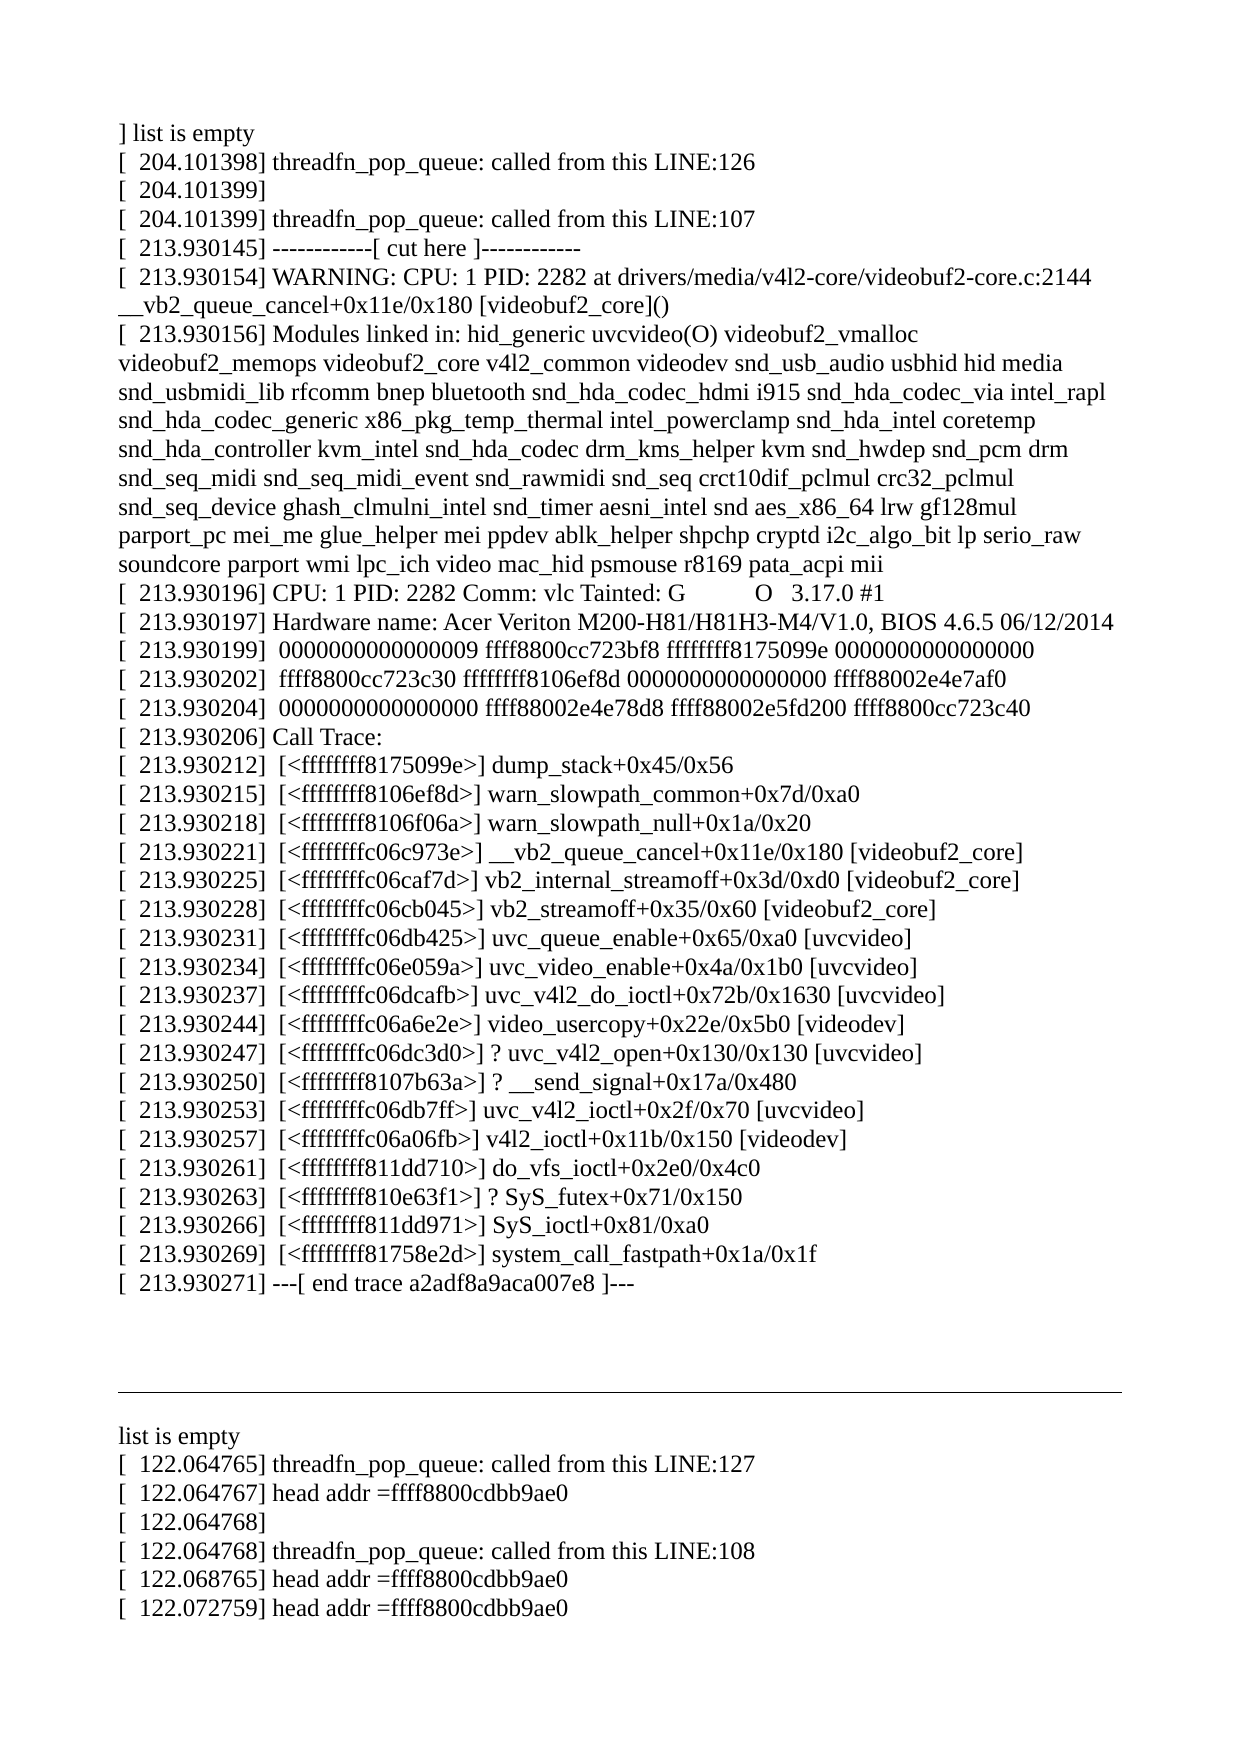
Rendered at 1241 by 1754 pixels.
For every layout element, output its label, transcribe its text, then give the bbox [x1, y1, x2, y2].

text [ 213.930197] Hardware name: Acer Veriton M200-H81/H81H3-M4/V1.0, BIOS 4.6.5 06/12/2014 [118, 607, 1122, 636]
text [ 122.064768] [118, 1507, 1122, 1536]
text [ 204.101398] threadfn_pop_queue: called from this LINE:126 [118, 147, 1122, 176]
text [ 213.930196] CPU: 1 PID: 2282 Comm: vlc Tainted: G O 3.17.0 #1 [118, 578, 1122, 607]
text ] list is empty [118, 118, 1122, 147]
text [ 213.930263] [<ffffffff810e63f1>] ? SyS_futex+0x71/0x150 [118, 1182, 1122, 1211]
text [ 213.930215] [<ffffffff8106ef8d>] warn_slowpath_common+0x7d/0xa0 [118, 779, 1122, 808]
text list is empty [118, 1421, 1122, 1449]
text [ 213.930266] [<ffffffff811dd971>] SyS_ioctl+0x81/0xa0 [118, 1211, 1122, 1239]
text [ 213.930269] [<ffffffff81758e2d>] system_call_fastpath+0x1a/0x1f [118, 1239, 1122, 1268]
text [ 213.930253] [<ffffffffc06db7ff>] uvc_v4l2_ioctl+0x2f/0x70 [uvcvideo] [118, 1096, 1122, 1124]
text [ 122.064768] threadfn_pop_queue: called from this LINE:108 [118, 1536, 1122, 1564]
text [ 213.930206] Call Trace: [118, 722, 1122, 751]
text [ 122.072759] head addr =ffff8800cdbb9ae0 [118, 1593, 1122, 1622]
text [ 204.101399] [118, 176, 1122, 204]
text [ 213.930204] 0000000000000000 ffff88002e4e78d8 ffff88002e5fd200 ffff8800cc723c40 [118, 693, 1122, 722]
text [ 122.068765] head addr =ffff8800cdbb9ae0 [118, 1564, 1122, 1593]
text [ 213.930228] [<ffffffffc06cb045>] vb2_streamoff+0x35/0x60 [videobuf2_core] [118, 894, 1122, 923]
text [ 213.930212] [<ffffffff8175099e>] dump_stack+0x45/0x56 [118, 751, 1122, 779]
text [ 204.101399] threadfn_pop_queue: called from this LINE:107 [118, 204, 1122, 233]
text [ 213.930145] ------------[ cut here ]------------ [118, 233, 1122, 262]
text [ 213.930247] [<ffffffffc06dc3d0>] ? uvc_v4l2_open+0x130/0x130 [uvcvideo] [118, 1038, 1122, 1067]
text [ 213.930221] [<ffffffffc06c973e>] __vb2_queue_cancel+0x11e/0x180 [videobuf2_core] [118, 837, 1122, 866]
text [ 213.930271] ---[ end trace a2adf8a9aca007e8 ]--- [118, 1268, 1122, 1297]
text [ 213.930234] [<ffffffffc06e059a>] uvc_video_enable+0x4a/0x1b0 [uvcvideo] [118, 952, 1122, 981]
text [ 122.064765] threadfn_pop_queue: called from this LINE:127 [118, 1449, 1122, 1478]
text [ 213.930199] 0000000000000009 ffff8800cc723bf8 ffffffff8175099e 0000000000000000 [118, 636, 1122, 664]
text [ 213.930250] [<ffffffff8107b63a>] ? __send_signal+0x17a/0x480 [118, 1067, 1122, 1096]
text [ 213.930202] ffff8800cc723c30 ffffffff8106ef8d 0000000000000000 ffff88002e4e7af0 [118, 664, 1122, 693]
text [ 213.930154] WARNING: CPU: 1 PID: 2282 at drivers/media/v4l2-core/videobuf2-core.c:2144 __vb2_queue_cancel+0x11e/0x180 [videobuf2_core]() [118, 262, 1122, 319]
text [ 213.930225] [<ffffffffc06caf7d>] vb2_internal_streamoff+0x3d/0xd0 [videobuf2_core] [118, 866, 1122, 894]
text [ 213.930218] [<ffffffff8106f06a>] warn_slowpath_null+0x1a/0x20 [118, 808, 1122, 837]
text [ 213.930261] [<ffffffff811dd710>] do_vfs_ioctl+0x2e0/0x4c0 [118, 1153, 1122, 1182]
text [ 213.930237] [<ffffffffc06dcafb>] uvc_v4l2_do_ioctl+0x72b/0x1630 [uvcvideo] [118, 981, 1122, 1009]
text [ 213.930244] [<ffffffffc06a6e2e>] video_usercopy+0x22e/0x5b0 [videodev] [118, 1009, 1122, 1038]
text [ 122.064767] head addr =ffff8800cdbb9ae0 [118, 1478, 1122, 1507]
text [ 213.930156] Modules linked in: hid_generic uvcvideo(O) videobuf2_vmalloc videobuf2_memops videobuf2_core v4l2_common videodev snd_usb_audio usbhid hid media snd_usbmidi_lib rfcomm bnep bluetooth snd_hda_codec_hdmi i915 snd_hda_codec_via intel_rapl snd_hda_codec_generic x86_pkg_temp_thermal intel_powerclamp snd_hda_intel coretemp snd_hda_controller kvm_intel snd_hda_codec drm_kms_helper kvm snd_hwdep snd_pcm drm snd_seq_midi snd_seq_midi_event snd_rawmidi snd_seq crct10dif_pclmul crc32_pclmul snd_seq_device ghash_clmulni_intel snd_timer aesni_intel snd aes_x86_64 lrw gf128mul parport_pc mei_me glue_helper mei ppdev ablk_helper shpchp cryptd i2c_algo_bit lp serio_raw soundcore parport wmi lpc_ich video mac_hid psmouse r8169 pata_acpi mii [118, 319, 1122, 578]
text [ 213.930231] [<ffffffffc06db425>] uvc_queue_enable+0x65/0xa0 [uvcvideo] [118, 923, 1122, 952]
text [ 213.930257] [<ffffffffc06a06fb>] v4l2_ioctl+0x11b/0x150 [videodev] [118, 1124, 1122, 1153]
